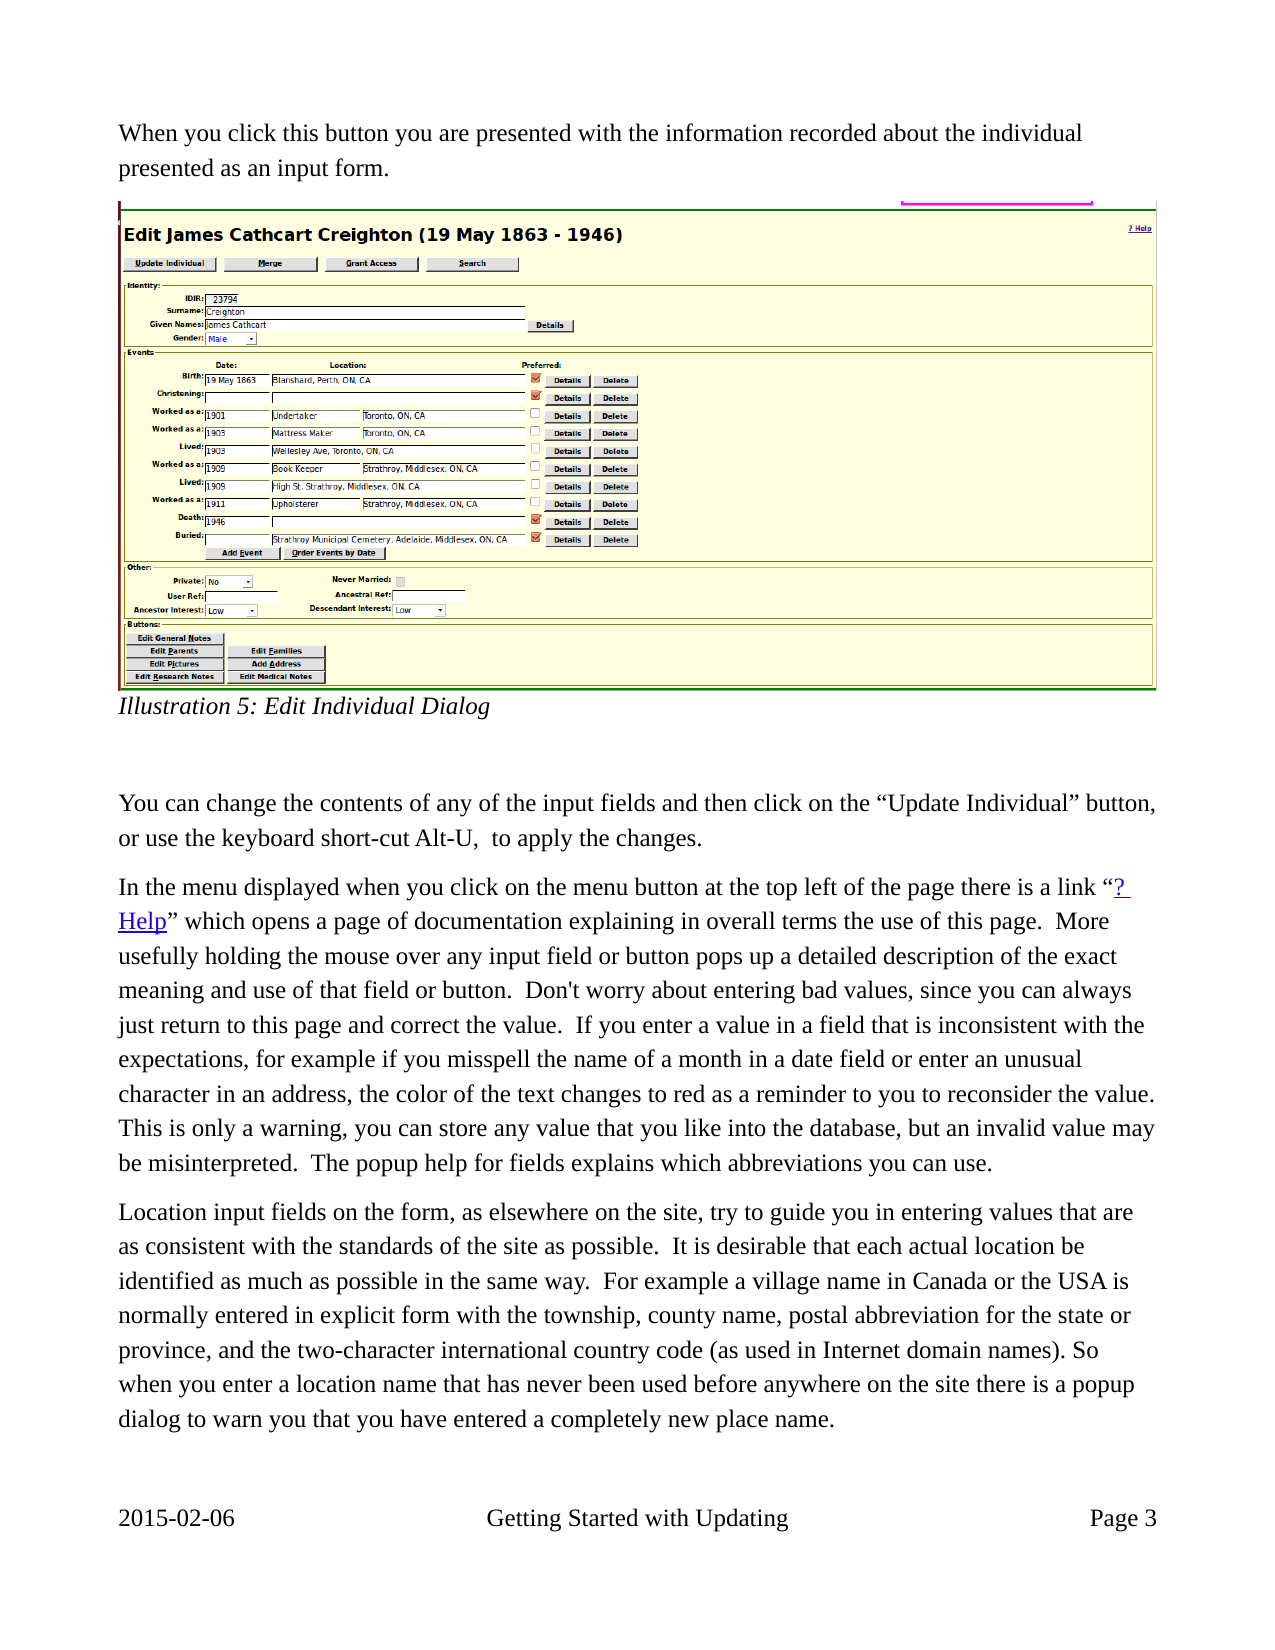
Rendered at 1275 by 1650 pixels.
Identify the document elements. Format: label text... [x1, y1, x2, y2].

text In the menu displayed when you click on the menu button at the top left of the page there is a link “? Help” which opens a page of documentation explaining in overall terms the use of this page. More usefully holding the mouse over any input field or button pops up a detailed description of the exact meaning and use of that field or button. Don't worry about entering bad values, since you can always just return to this page and correct the value. If you enter a value in a field that is inconsistent with the expectations, for example if you misspell the name of a month in a date field or enter an unusual character in an address, the color of the text changes to red as a reminder to you to reconsider the value. This is only a warning, you can store any value that you like into the database, but an invalid value may be misinterpreted. The popup help for fields explains which abbreviations you can use. [118, 872, 1157, 1177]
text When you click this button you are presented with the information recorded about the individual presented as an input form. [118, 118, 1157, 181]
text You can change the contents of any of the input fields and then click on the “Update Individual” button, or use the keyboard short-cut Alt-U, to apply the changes. [118, 788, 1157, 852]
picture [118, 201, 1157, 691]
text Location input fields on the form, as elsewhere on the site, try to guide you in entering values that are as consistent with the standards of the site as possible. It is desirable that each actual location be identified as much as possible in the same way. For example a village name in Canada or the USA is normally entered in explicit form with the township, county name, postal abbreviation for the state or province, and the two-character international country code (as used in Internet domain names). So when you enter a location name that has never been used before anywhere on the site there is a popup dialog to warn you that you have entered a completely new place name. [118, 1197, 1157, 1432]
text Illustration 5: Edit Individual Dialog [118, 691, 1157, 719]
